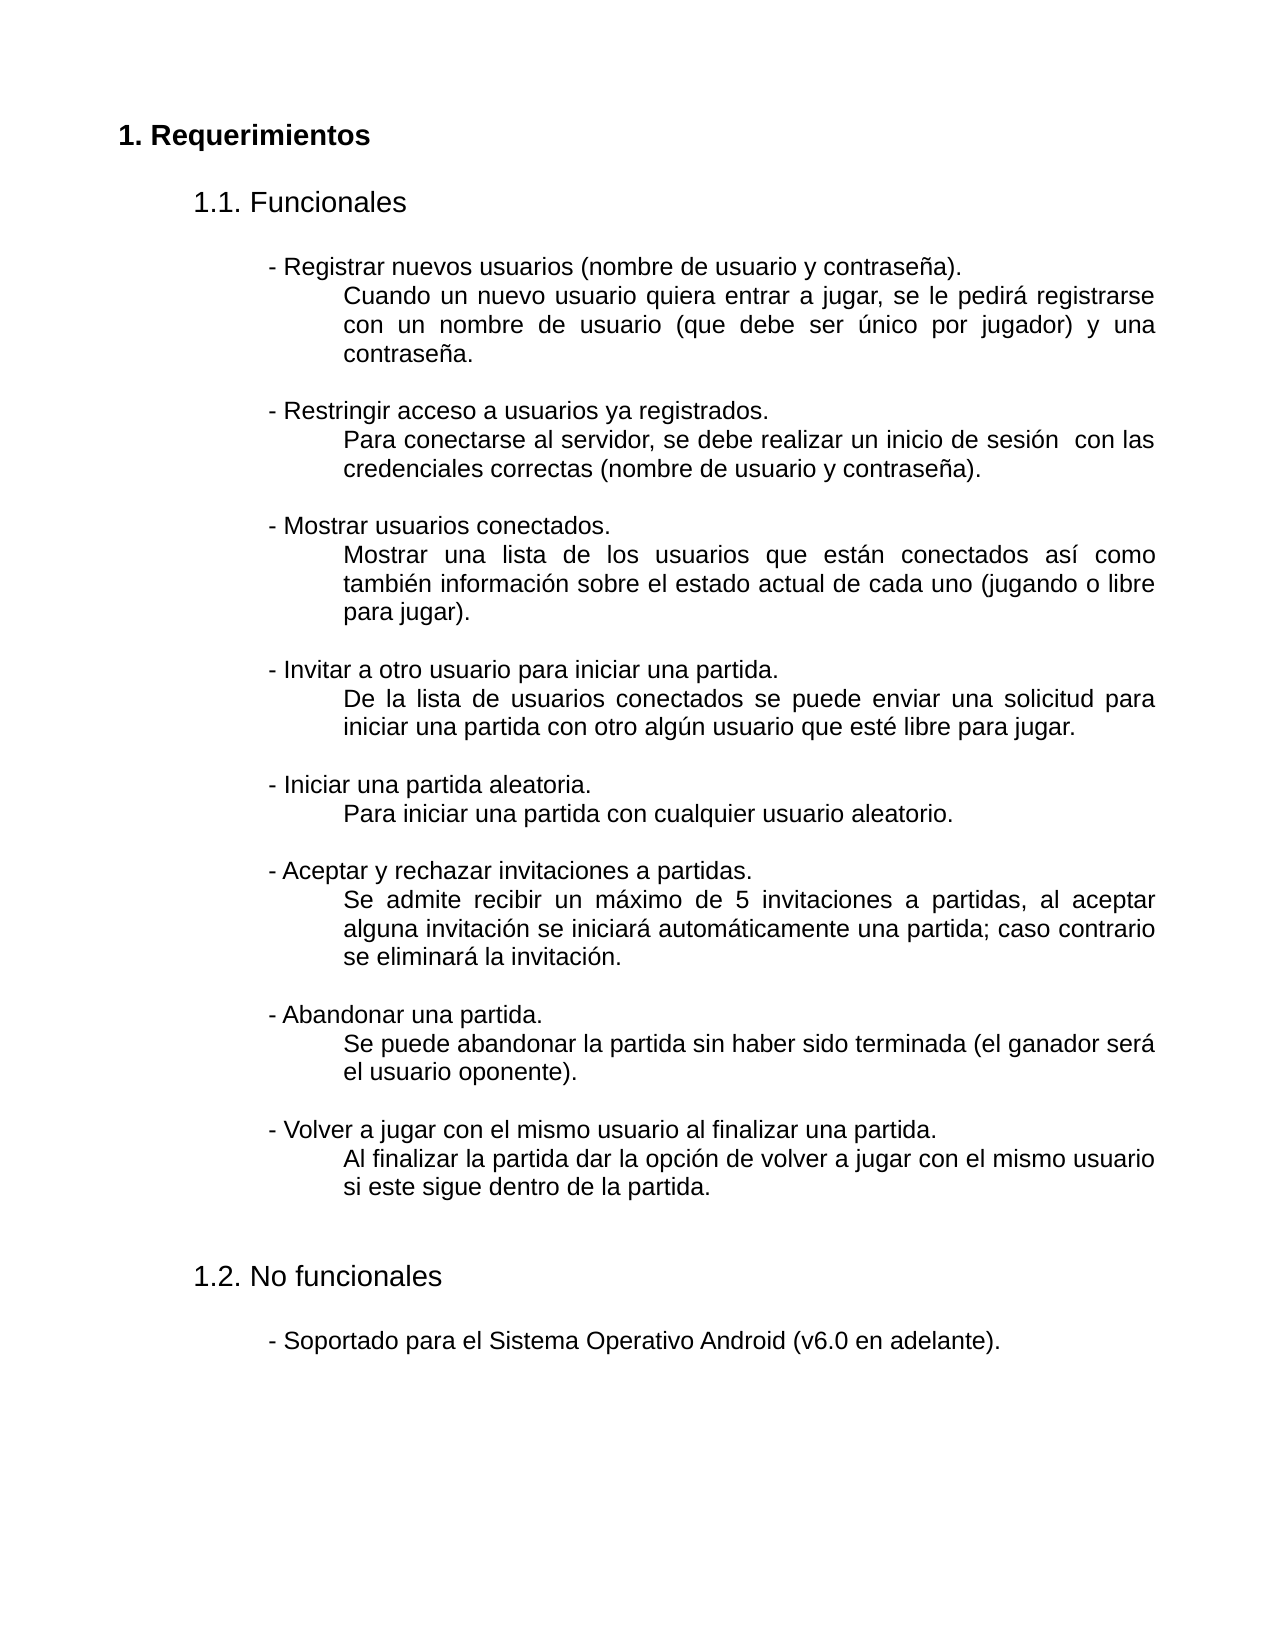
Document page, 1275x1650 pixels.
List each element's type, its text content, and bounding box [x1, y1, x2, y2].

text Se puede abandonar la partida sin haber sido terminada (el ganador será el usuario oponente). [343, 1028, 1157, 1086]
text - Abandonar una partida. [268, 1000, 1157, 1028]
text - Volver a jugar con el mismo usuario al finalizar una partida. [268, 1115, 1157, 1143]
text Se admite recibir un máximo de 5 invitaciones a partidas, al aceptar alguna invitación se iniciará automáticamente una partida; caso contrario se eliminará la invitación. [343, 885, 1157, 971]
text - Registrar nuevos usuarios (nombre de usuario y contraseña). [268, 252, 1157, 281]
text - Aceptar y rechazar invitaciones a partidas. [268, 856, 1157, 885]
text 1.2. No funcionales [193, 1258, 1157, 1292]
text - Soportado para el Sistema Operativo Android (v6.0 en adelante). [268, 1326, 1157, 1354]
text - Iniciar una partida aleatoria. [268, 770, 1157, 798]
text - Restringir acceso a usuarios ya registrados. [268, 396, 1157, 425]
text - Invitar a otro usuario para iniciar una partida. [268, 655, 1157, 683]
text Para iniciar una partida con cualquier usuario aleatorio. [343, 798, 1157, 827]
text 1.1. Funcionales [193, 185, 1157, 219]
text Al finalizar la partida dar la opción de volver a jugar con el mismo usuario si este sigue dentro de la partida. [343, 1143, 1157, 1201]
text Mostrar una lista de los usuarios que están conectados así como también información sobre el estado actual de cada uno (jugando o libre para jugar). [343, 540, 1157, 626]
text Cuando un nuevo usuario quiera entrar a jugar, se le pedirá registrarse con un nombre de usuario (que debe ser único por jugador) y una contraseña. [343, 281, 1157, 367]
text - Mostrar usuarios conectados. [268, 511, 1157, 540]
text Para conectarse al servidor, se debe realizar un inicio de sesión con las credenciales correctas (nombre de usuario y contraseña). [343, 425, 1157, 482]
text De la lista de usuarios conectados se puede enviar una solicitud para iniciar una partida con otro algún usuario que esté libre para jugar. [343, 683, 1157, 741]
text 1. Requerimientos [118, 118, 1157, 152]
